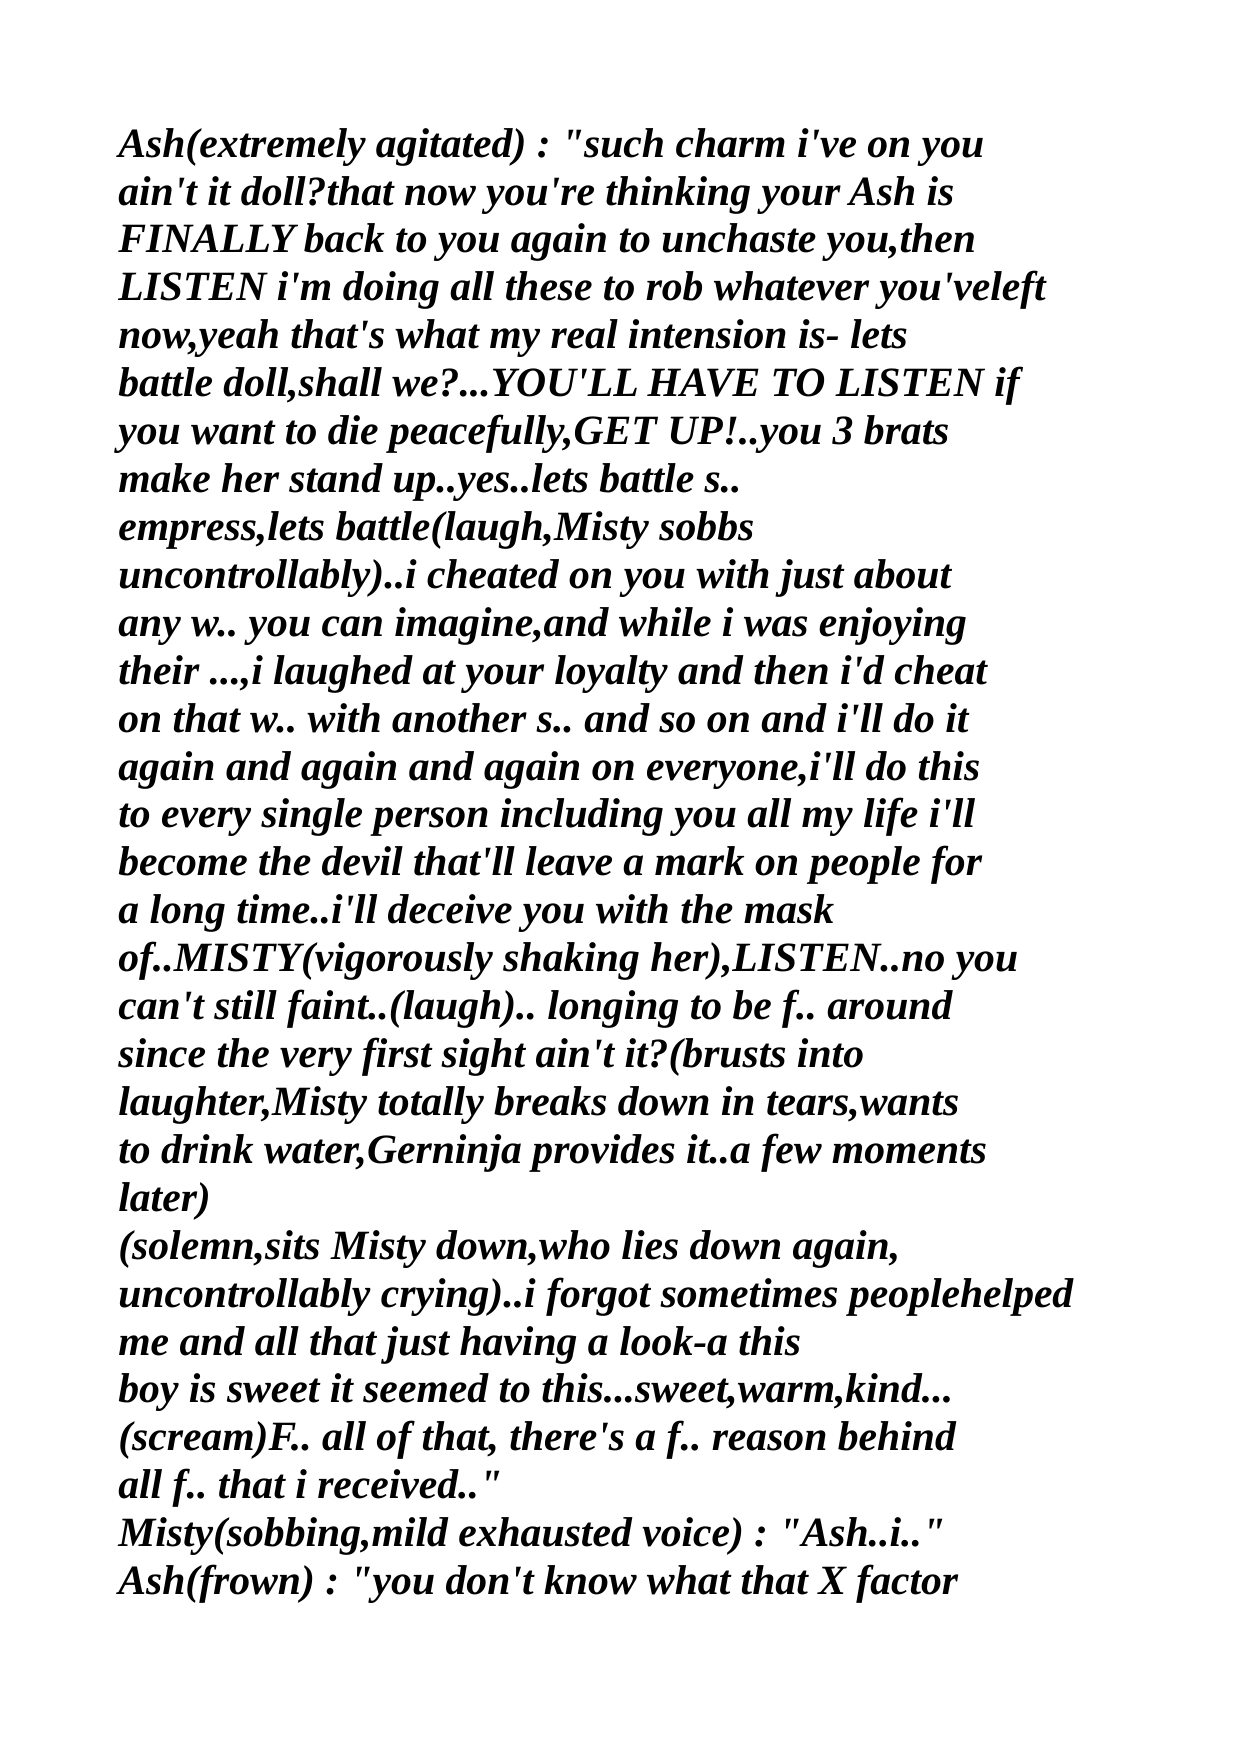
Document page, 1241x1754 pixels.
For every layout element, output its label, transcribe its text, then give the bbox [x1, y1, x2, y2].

text their ...,i laughed at your loyalty and then i'd cheat [118, 645, 1122, 693]
text since the very first sight ain't it?(brusts into [118, 1028, 1122, 1076]
text laughter,Misty totally breaks down in tears,wants [118, 1076, 1122, 1124]
text (solemn,sits Misty down,who lies down again, [118, 1220, 1122, 1268]
text make her stand up..yes..lets battle s.. [118, 453, 1122, 501]
text again and again and again on everyone,i'll do this [118, 741, 1122, 789]
text FINALLY back to you again to unchaste you,then [118, 214, 1122, 262]
text uncontrollably crying)..i forgot sometimes peoplehelped me and all that just having a look-a this [118, 1268, 1122, 1364]
text battle doll,shall we?...YOU'LL HAVE TO LISTEN if [118, 358, 1122, 406]
text a long time..i'll deceive you with the mask [118, 885, 1122, 933]
text empress,lets battle(laugh,Misty sobbs [118, 501, 1122, 549]
text Ash(extremely agitated) : "such charm i've on you [118, 118, 1122, 166]
text ain't it doll?that now you're thinking your Ash is [118, 166, 1122, 214]
text on that w.. with another s.. and so on and i'll do it [118, 693, 1122, 741]
text of..MISTY(vigorously shaking her),LISTEN..no you [118, 933, 1122, 981]
text uncontrollably)..i cheated on you with just about [118, 549, 1122, 597]
text can't still faint..(laugh).. longing to be f.. around [118, 981, 1122, 1028]
text Misty(sobbing,mild exhausted voice) : "Ash..i.." [118, 1508, 1122, 1556]
text you want to die peacefully,GET UP!..you 3 brats [118, 406, 1122, 453]
text LISTEN i'm doing all these to rob whatever you'veleft now,yeah that's what my real intension is- lets [118, 262, 1122, 358]
text all f.. that i received.." [118, 1460, 1122, 1508]
text Ash(frown) : "you don't know what that X factor [118, 1556, 1122, 1603]
text later) [118, 1172, 1122, 1220]
text boy is sweet it seemed to this...sweet,warm,kind... [118, 1364, 1122, 1412]
text to drink water,Gerninja provides it..a few moments [118, 1124, 1122, 1172]
text become the devil that'll leave a mark on people for [118, 837, 1122, 885]
text (scream)F.. all of that, there's a f.. reason behind [118, 1412, 1122, 1460]
text any w.. you can imagine,and while i was enjoying [118, 597, 1122, 645]
text to every single person including you all my life i'll [118, 789, 1122, 837]
